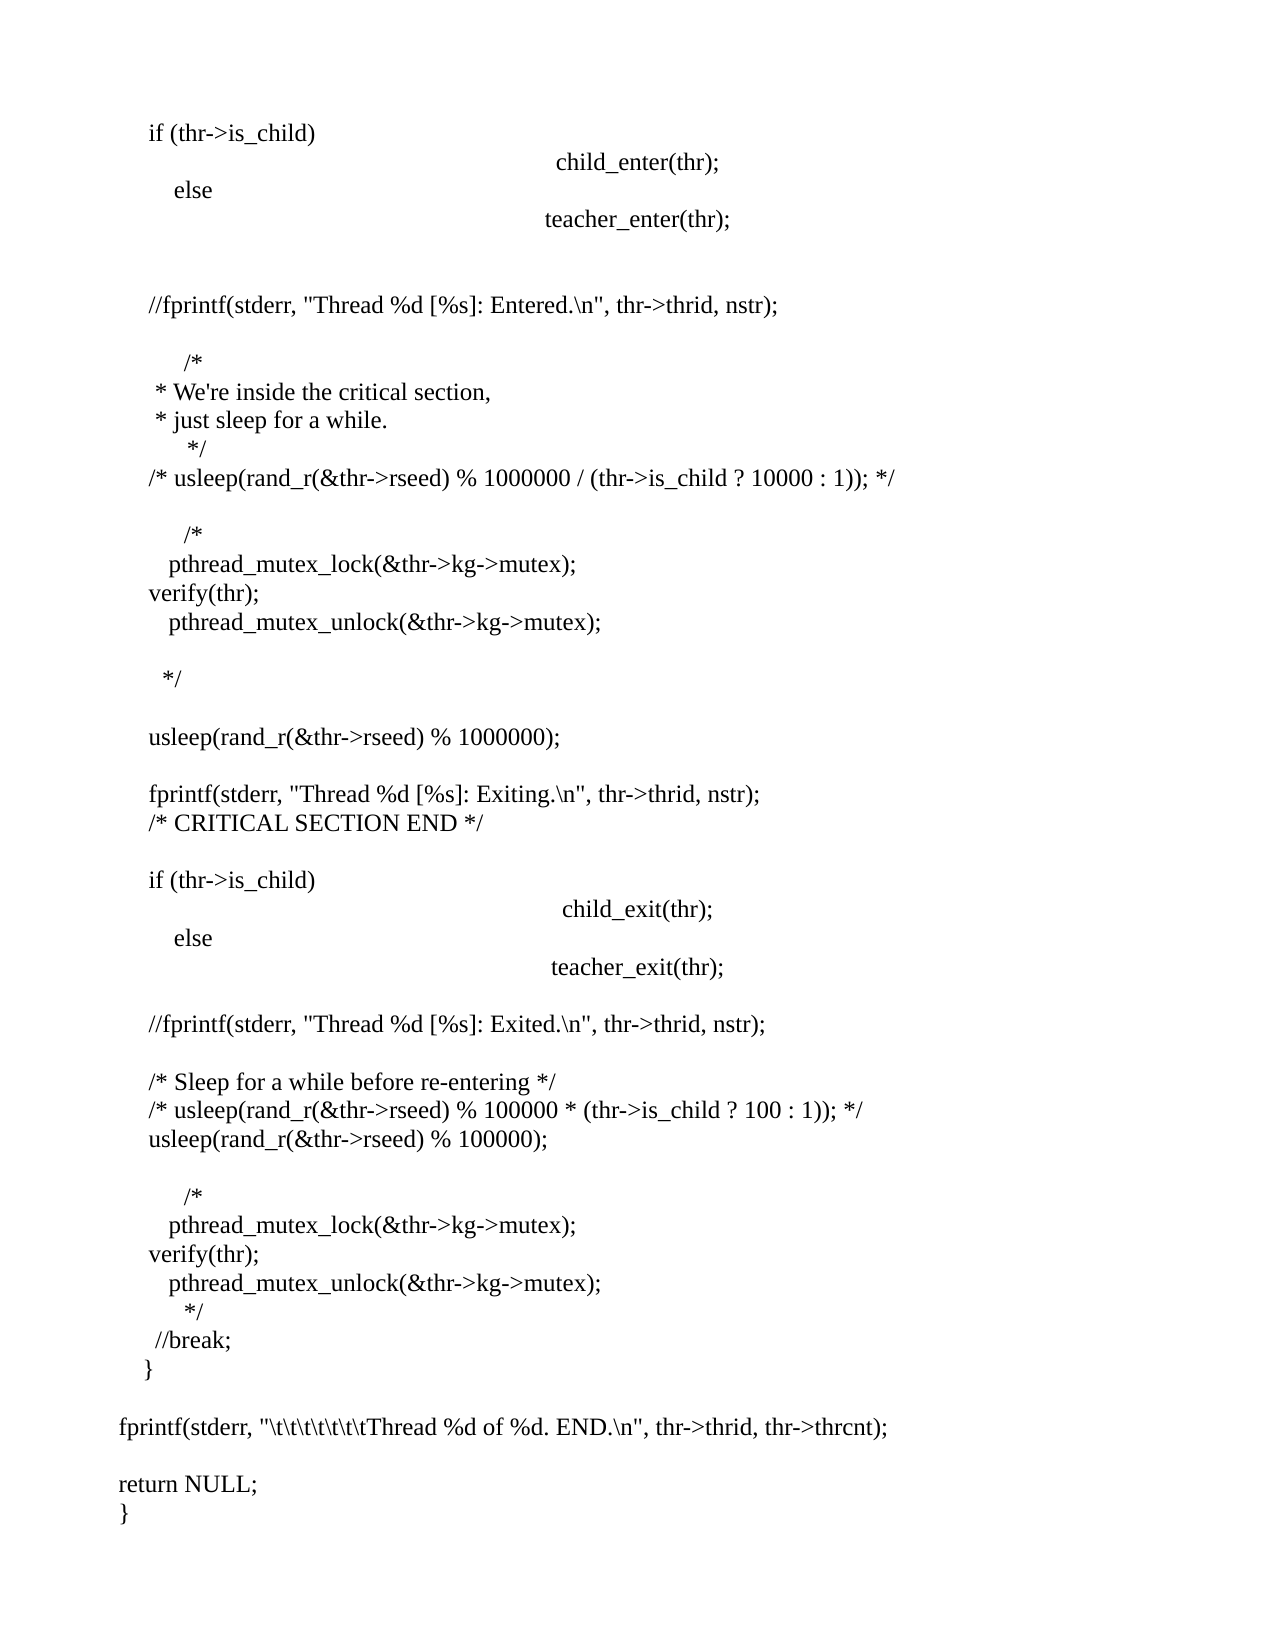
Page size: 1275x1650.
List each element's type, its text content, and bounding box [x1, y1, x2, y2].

text /* usleep(rand_r(&thr->rseed) % 100000 * (thr->is_child ? 100 : 1)); */ [118, 1096, 1157, 1124]
text //fprintf(stderr, "Thread %d [%s]: Exited.\n", thr->thrid, nstr); [118, 1009, 1157, 1038]
text //break; [118, 1326, 1157, 1354]
text verify(thr); [118, 1239, 1157, 1268]
text child_enter(thr); [118, 147, 1157, 176]
text else [118, 176, 1157, 204]
text //fprintf(stderr, "Thread %d [%s]: Entered.\n", thr->thrid, nstr); [118, 291, 1157, 319]
text /* Sleep for a while before re-entering */ [118, 1067, 1157, 1096]
text */ [118, 664, 1157, 693]
text /* usleep(rand_r(&thr->rseed) % 1000000 / (thr->is_child ? 10000 : 1)); */ [118, 463, 1157, 492]
text fprintf(stderr, "Thread %d [%s]: Exiting.\n", thr->thrid, nstr); [118, 779, 1157, 808]
text usleep(rand_r(&thr->rseed) % 100000); [118, 1124, 1157, 1153]
text else [118, 923, 1157, 952]
text if (thr->is_child) [118, 866, 1157, 894]
text pthread_mutex_unlock(&thr->kg->mutex); [118, 607, 1157, 636]
text return NULL; [118, 1469, 1157, 1498]
text } [118, 1498, 1157, 1527]
text fprintf(stderr, "\t\t\t\t\t\t\tThread %d of %d. END.\n", thr->thrid, thr->thrcnt); [118, 1412, 1157, 1441]
text * just sleep for a while. [118, 406, 1157, 434]
text /* CRITICAL SECTION END */ [118, 808, 1157, 837]
text * We're inside the critical section, [118, 377, 1157, 406]
text /* [118, 348, 1157, 377]
text verify(thr); [118, 578, 1157, 607]
text /* [118, 1182, 1157, 1211]
text teacher_enter(thr); [118, 204, 1157, 233]
text */ [118, 1297, 1157, 1326]
text teacher_exit(thr); [118, 952, 1157, 981]
text pthread_mutex_lock(&thr->kg->mutex); [118, 549, 1157, 578]
text } [118, 1354, 1157, 1383]
text child_exit(thr); [118, 894, 1157, 923]
text if (thr->is_child) [118, 118, 1157, 147]
text */ [118, 434, 1157, 463]
text pthread_mutex_unlock(&thr->kg->mutex); [118, 1268, 1157, 1297]
text /* [118, 521, 1157, 549]
text usleep(rand_r(&thr->rseed) % 1000000); [118, 722, 1157, 751]
text pthread_mutex_lock(&thr->kg->mutex); [118, 1211, 1157, 1239]
